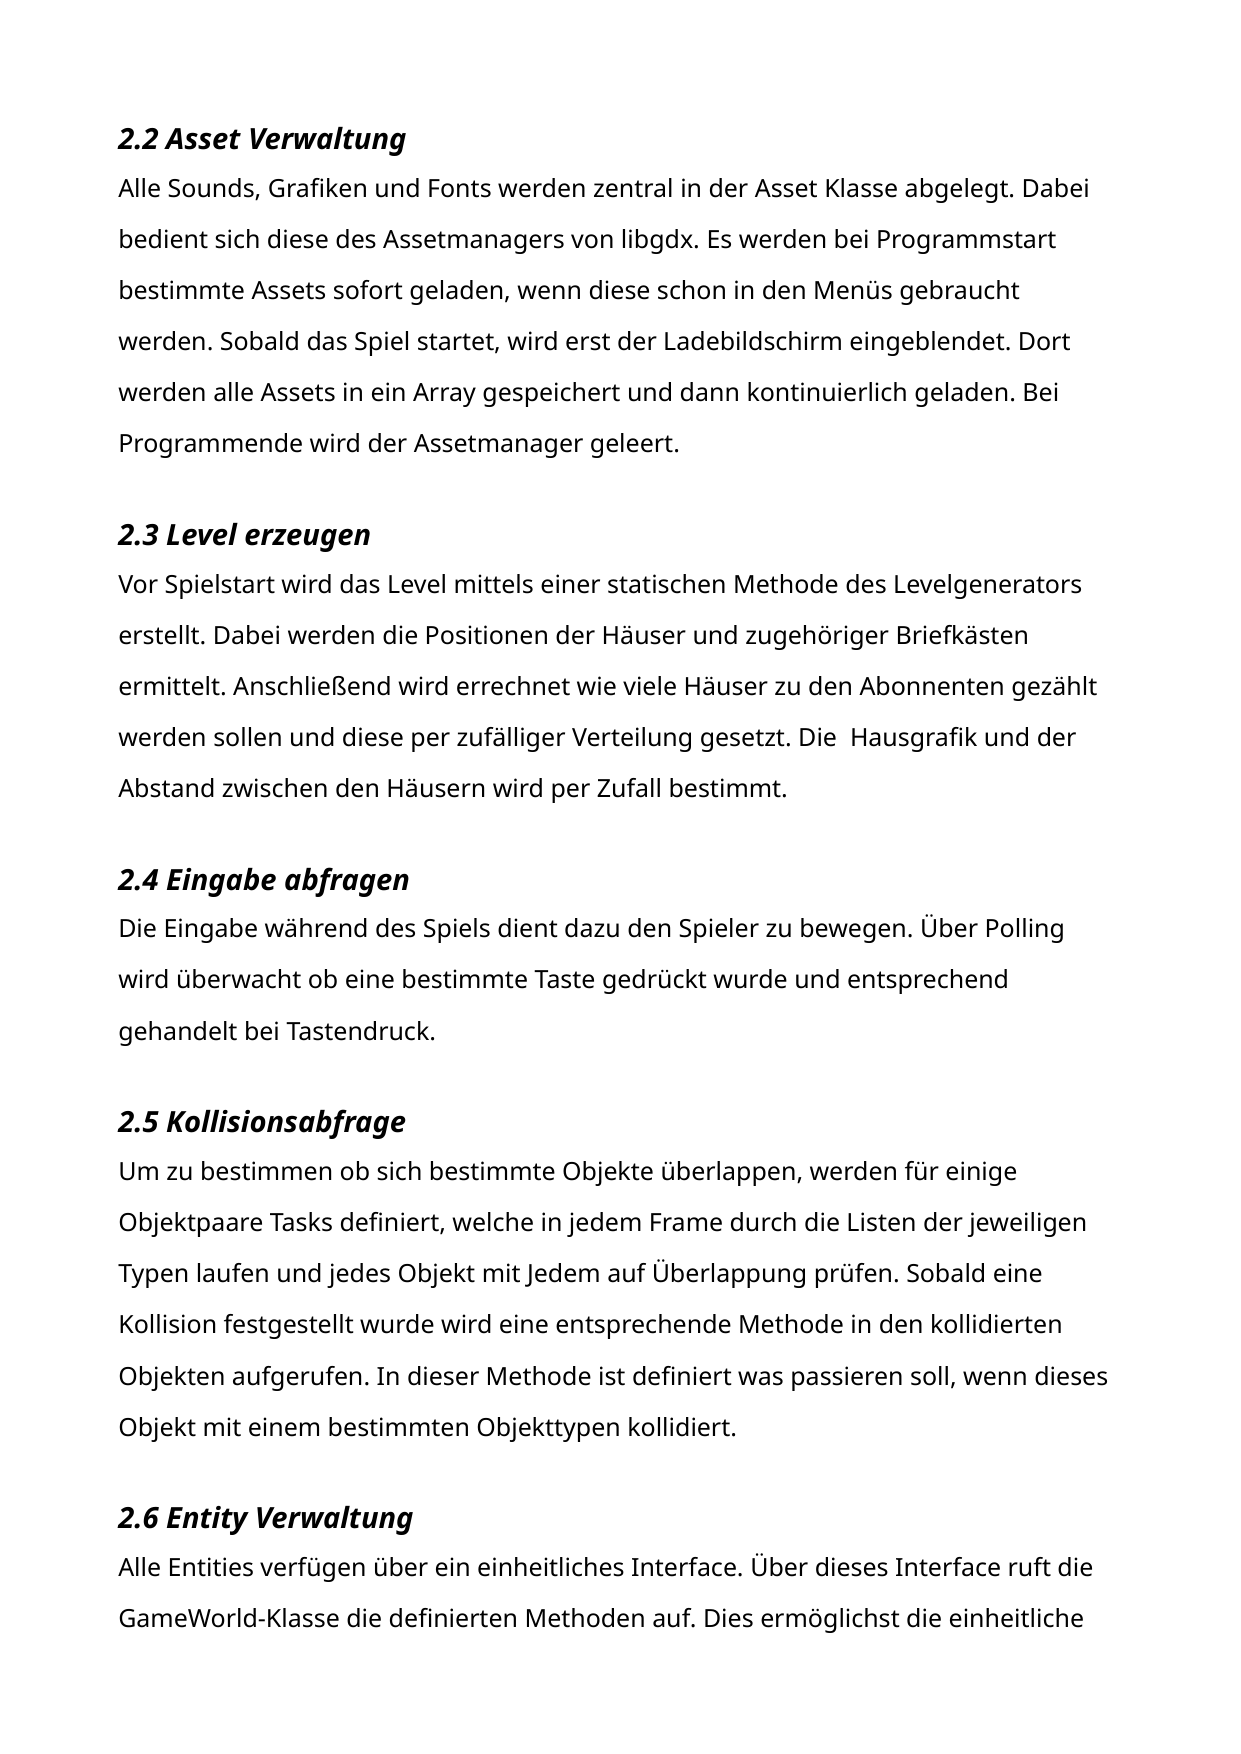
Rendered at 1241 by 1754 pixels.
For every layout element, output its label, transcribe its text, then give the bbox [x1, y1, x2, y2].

text Alle Entities verfügen über ein einheitliches Interface. Über dieses Interface ruft die GameWorld-Klasse die definierten Methoden auf. Dies ermöglichst die einheitliche [118, 1550, 1122, 1635]
subtitle 2.2 Asset Verwaltung [118, 118, 1122, 158]
text Alle Sounds, Grafiken und Fonts werden zentral in der Asset Klasse abgelegt. Dabei bedient sich diese des Assetmanagers von libgdx. Es werden bei Programmstart bestimmte Assets sofort geladen, wenn diese schon in den Menüs gebraucht werden. Sobald das Spiel startet, wird erst der Ladebildschirm eingeblendet. Dort werden alle Assets in ein Array gespeichert und dann kontinuierlich geladen. Bei Programmende wird der Assetmanager geleert. [118, 170, 1122, 459]
text Die Eingabe während des Spiels dient dazu den Spieler zu bewegen. Über Polling wird überwacht ob eine bestimmte Taste gedrückt wurde und entsprechend gehandelt bei Tastendruck. [118, 911, 1122, 1047]
subtitle 2.6 Entity Verwaltung [118, 1498, 1122, 1537]
subtitle 2.3 Level erzeugen [118, 514, 1122, 554]
subtitle 2.5 Kollisionsabfrage [118, 1102, 1122, 1141]
text Vor Spielstart wird das Level mittels einer statischen Methode des Levelgenerators erstellt. Dabei werden die Positionen der Häuser und zugehöriger Briefkästen ermittelt. Anschließend wird errechnet wie viele Häuser zu den Abonnenten gezählt werden sollen und diese per zufälliger Verteilung gesetzt. Die Hausgrafik und der Abstand zwischen den Häusern wird per Zufall bestimmt. [118, 566, 1122, 804]
subtitle 2.4 Eingabe abfragen [118, 859, 1122, 899]
text Um zu bestimmen ob sich bestimmte Objekte überlappen, werden für einige Objektpaare Tasks definiert, welche in jedem Frame durch die Listen der jeweiligen Typen laufen und jedes Objekt mit Jedem auf Überlappung prüfen. Sobald eine Kollision festgestellt wurde wird eine entsprechende Methode in den kollidierten Objekten aufgerufen. In dieser Methode ist definiert was passieren soll, wenn dieses Objekt mit einem bestimmten Objekttypen kollidiert. [118, 1154, 1122, 1443]
